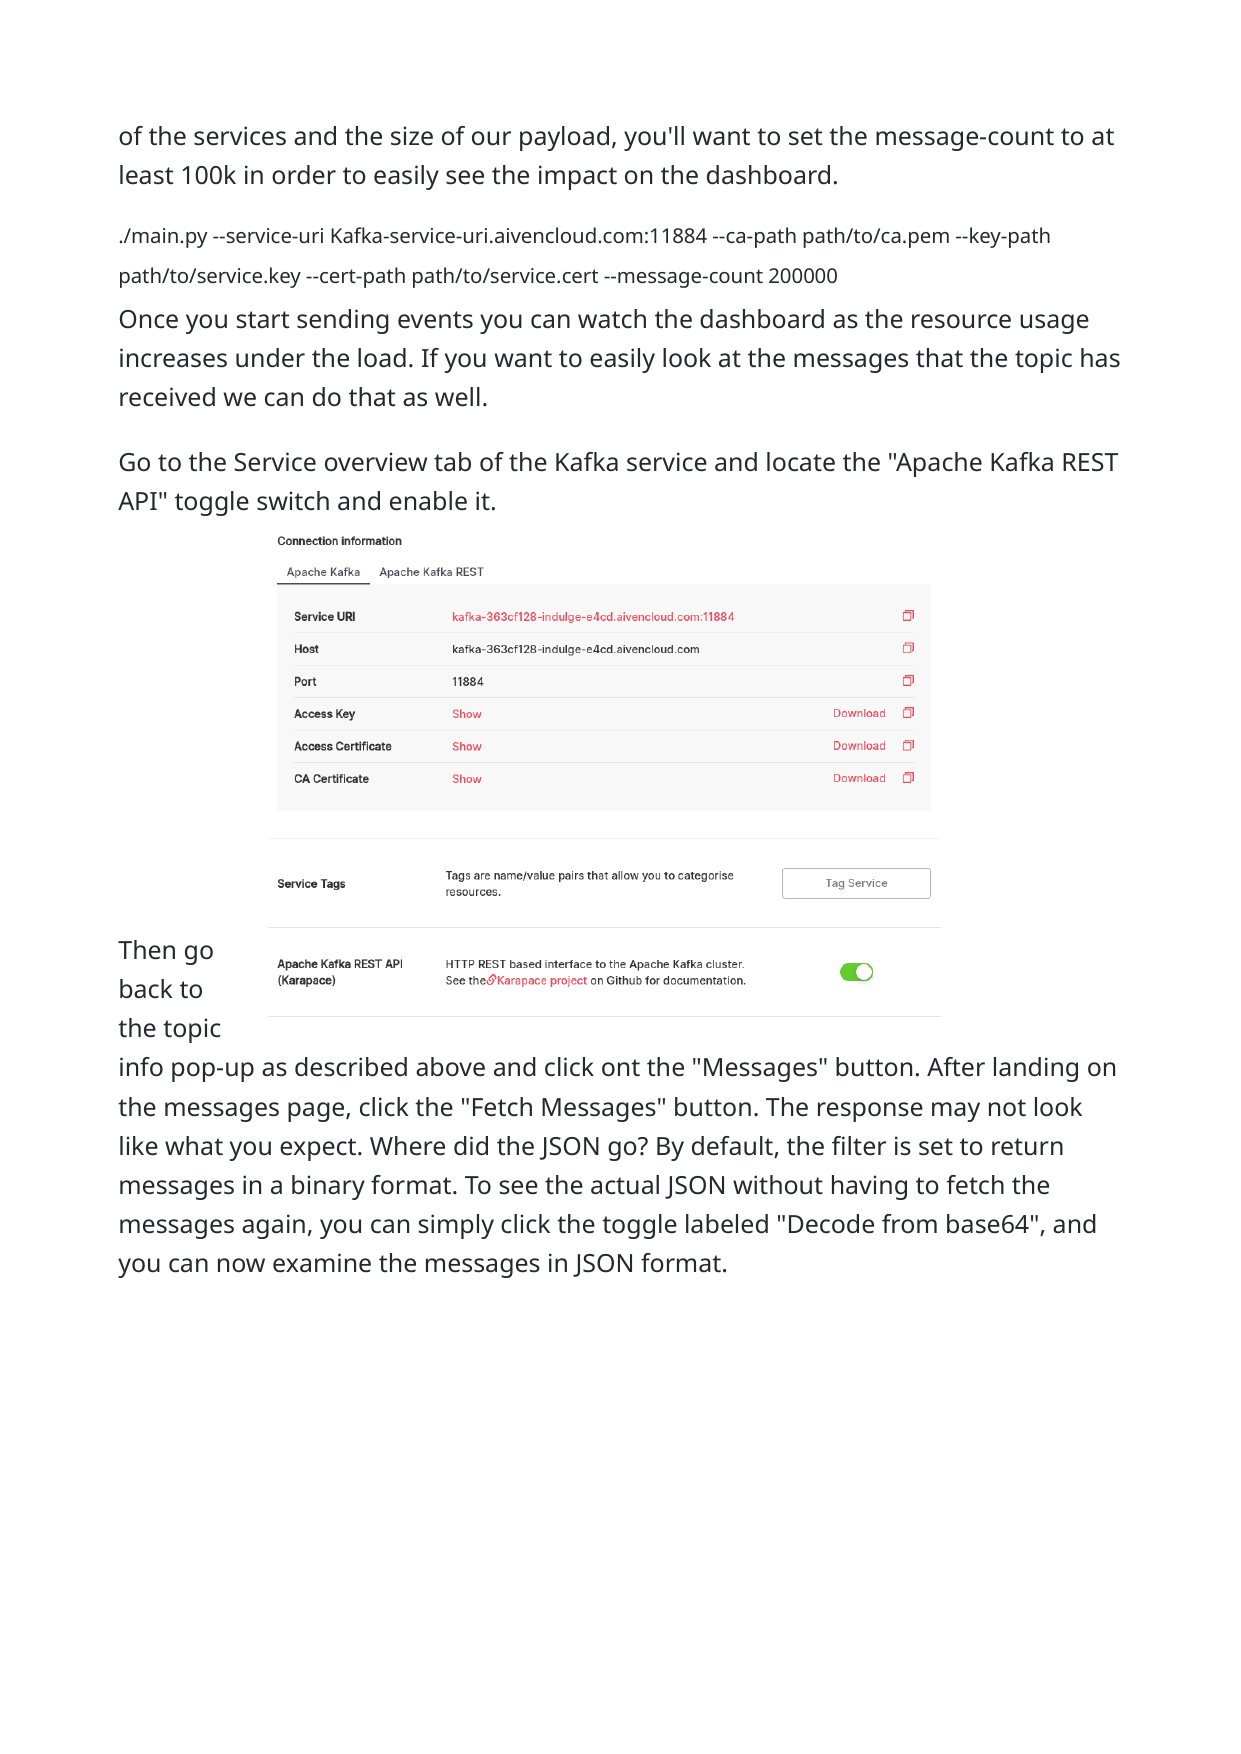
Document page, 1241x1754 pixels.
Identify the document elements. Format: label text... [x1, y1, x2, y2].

text Go to the Service overview tab of the Kafka service and locate the "Apache Kafka REST API" toggle switch and enable it. [118, 444, 1122, 517]
text ./main.py --service-uri Kafka-service-uri.aivencloud.com:11884 --ca-path path/to/ca.pem --key-path path/to/service.key --cert-path path/to/service.cert --message-count 200000 [118, 221, 1122, 289]
text of the services and the size of our payload, you'll want to set the message-count to at least 100k in order to easily see the impact on the dashboard. [118, 118, 1122, 191]
picture [238, 534, 1002, 1045]
text Once you start sending events you can watch the dashboard as the resource usage increases under the load. If you want to easily look at the messages that the topic has received we can do that as well. [118, 302, 1122, 414]
text Then go back to the topic info pop-up as described above and click ont the "Messages" button. After landing on the messages page, click the "Fetch Messages" button. The response may not look like what you expect. Where did the JSON go? By default, the filter is set to return messages in a binary format. To see the actual JSON without having to fetch the messages again, you can simply click the toggle labeled "Decode from base64", and you can now examine the messages in JSON format. [118, 932, 1122, 1280]
